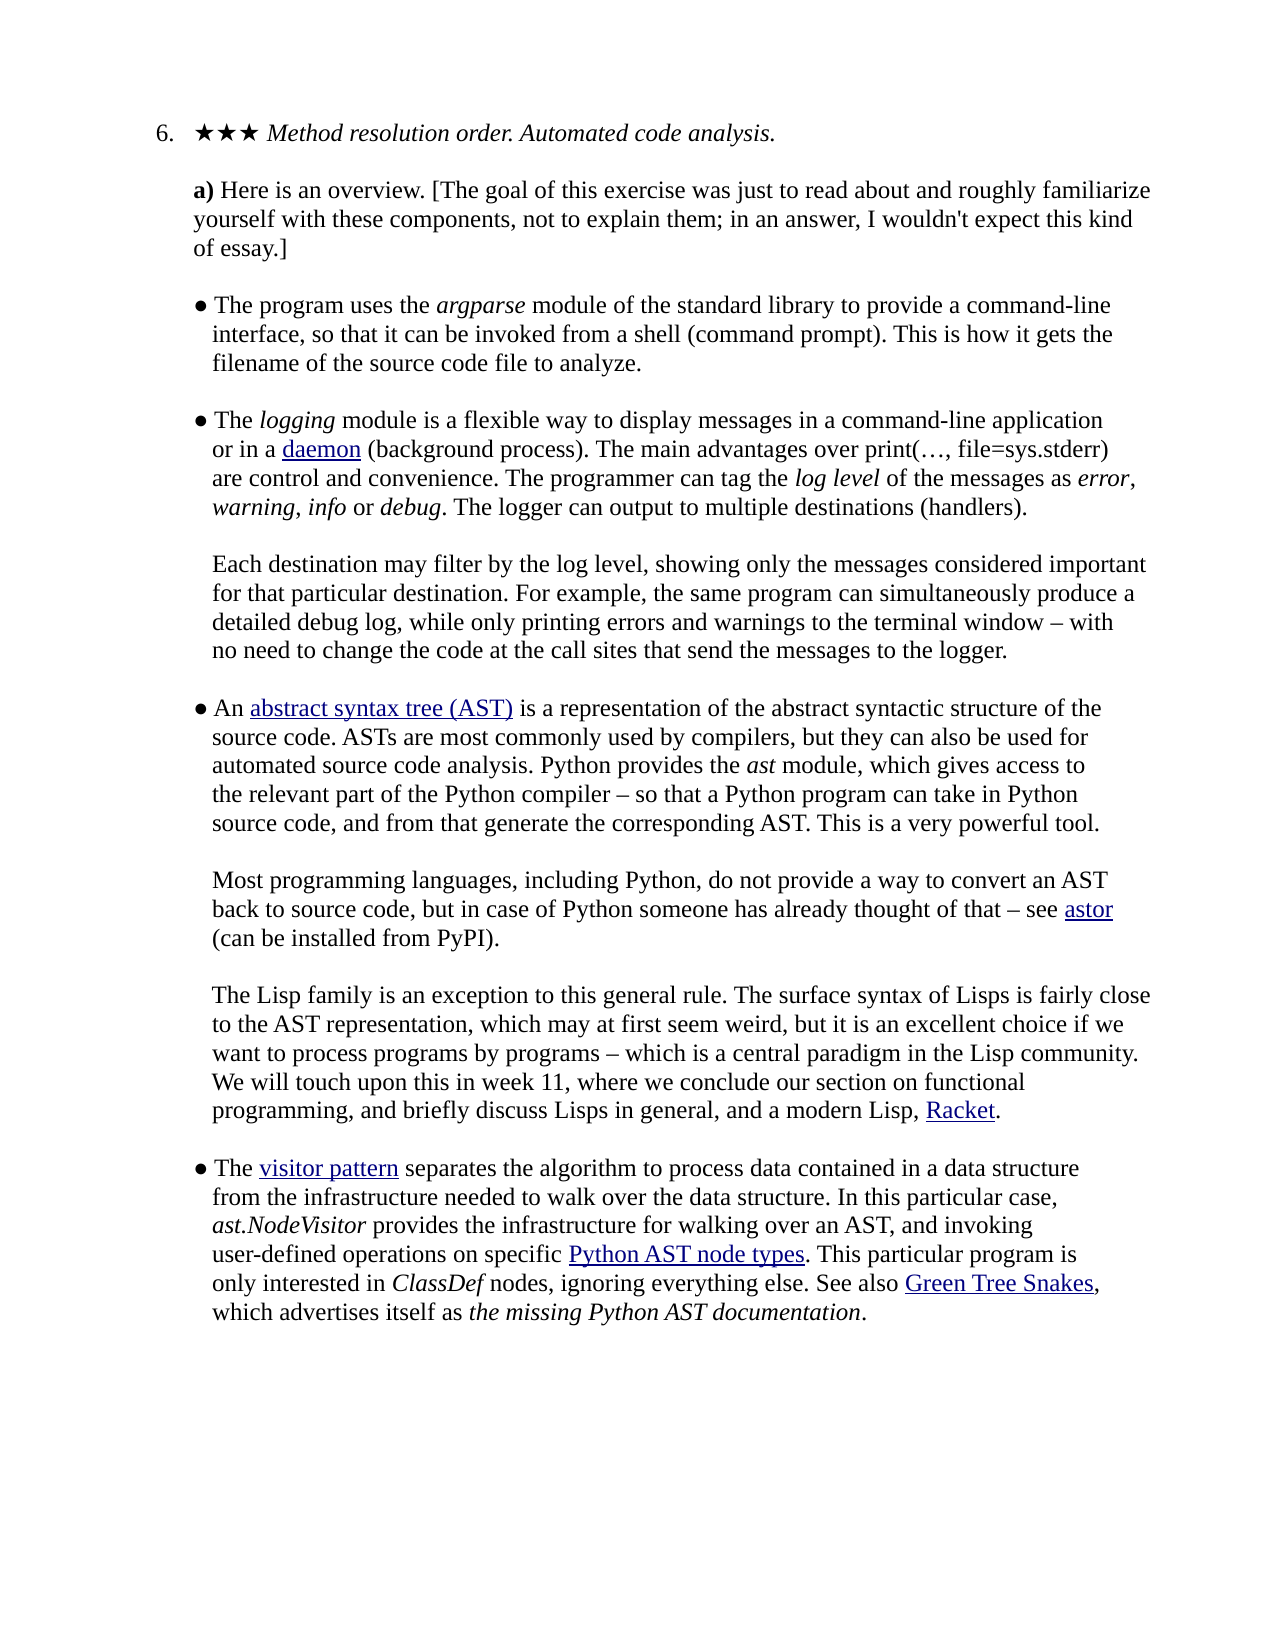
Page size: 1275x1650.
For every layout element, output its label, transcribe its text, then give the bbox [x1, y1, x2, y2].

list a) Here is an overview. [The goal of this exercise was just to read about and roughly familiarize yourself with these components, not to explain them; in an answer, I wouldn't expect this kind of essay.] ● The program uses the argparse module of the standard library to provide a command-line interface, so that it can be invoked from a shell (command prompt). This is how it gets the filename of the source code file to analyze. ● The logging module is a flexible way to display messages in a command-line application or in a daemon (background process). The main advantages over print(…, file=sys.stderr) are control and convenience. The programmer can tag the log level of the messages as error, warning, info or debug. The logger can output to multiple destinations (handlers). Each destination may filter by the log level, showing only the messages considered important for that particular destination. For example, the same program can simultaneously produce a detailed debug log, while only printing errors and warnings to the terminal window – with no need to change the code at the call sites that send the messages to the logger. ● An abstract syntax tree (AST) is a representation of the abstract syntactic structure of the source code. ASTs are most commonly used by compilers, but they can also be used for automated source code analysis. Python provides the ast module, which gives access to the relevant part of the Python compiler – so that a Python program can take in Python source code, and from that generate the corresponding AST. This is a very powerful tool. Most programming languages, including Python, do not provide a way to convert an AST back to source code, but in case of Python someone has already thought of that – see astor (can be installed from PyPI). The Lisp family is an exception to this general rule. The surface syntax of Lisps is fairly close to the AST representation, which may at first seem weird, but it is an excellent choice if we want to process programs by programs – which is a central paradigm in the Lisp community. We will touch upon this in week 11, where we conclude our section on functional programming, and briefly discuss Lisps in general, and a modern Lisp, Racket. ● The visitor pattern separates the algorithm to process data contained in a data structure from the infrastructure needed to walk over the data structure. In this particular case, ast.NodeVisitor provides the infrastructure for walking over an AST, and invoking user-defined operations on specific Python AST node types. This particular program is only interested in ClassDef nodes, ignoring everything else. See also Green Tree Snakes, which advertises itself as the missing Python AST documentation. [156, 147, 1157, 1412]
list ★★★ Method resolution order. Automated code analysis. [156, 118, 1157, 147]
